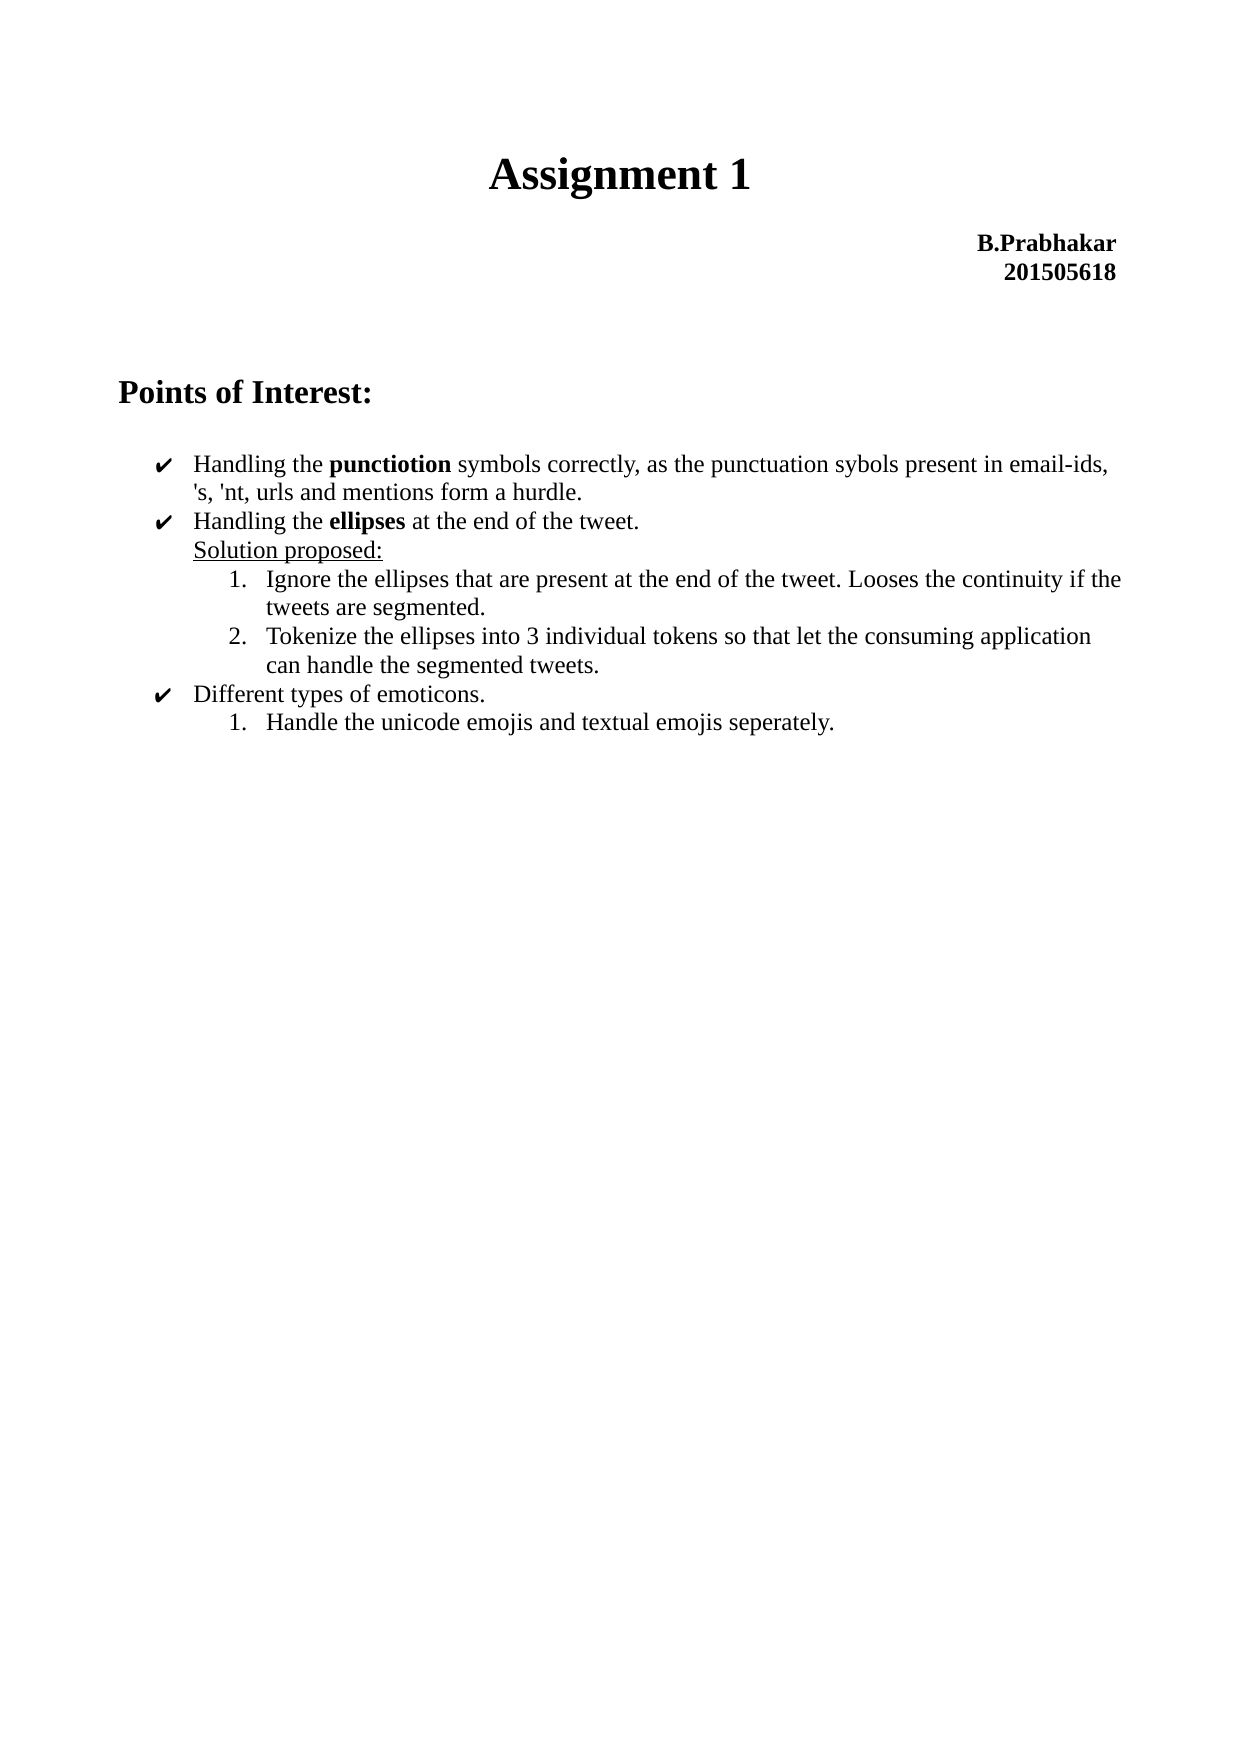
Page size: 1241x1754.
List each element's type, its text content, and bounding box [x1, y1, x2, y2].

text Points of Interest: [118, 372, 1122, 410]
list Ignore the ellipses that are present at the end of the tweet. Looses the continuity if the tweets are segmented. [228, 564, 1122, 621]
list Different types of emoticons. [154, 679, 1122, 707]
list Handling the ellipses at the end of the tweet. [156, 506, 1122, 535]
list Handle the unicode emojis and textual emojis seperately. [228, 707, 1122, 736]
text 201505618 [118, 257, 1122, 286]
list Handling the punctiotion symbols correctly, as the punctuation sybols present in email-ids, 's, 'nt, urls and mentions form a hurdle. [156, 449, 1122, 506]
text Assignment 1 [118, 147, 1122, 199]
list Tokenize the ellipses into 3 individual tokens so that let the consuming application can handle the segmented tweets. [228, 621, 1122, 679]
text B.Prabhakar [118, 228, 1122, 257]
list Solution proposed: [156, 535, 1122, 564]
